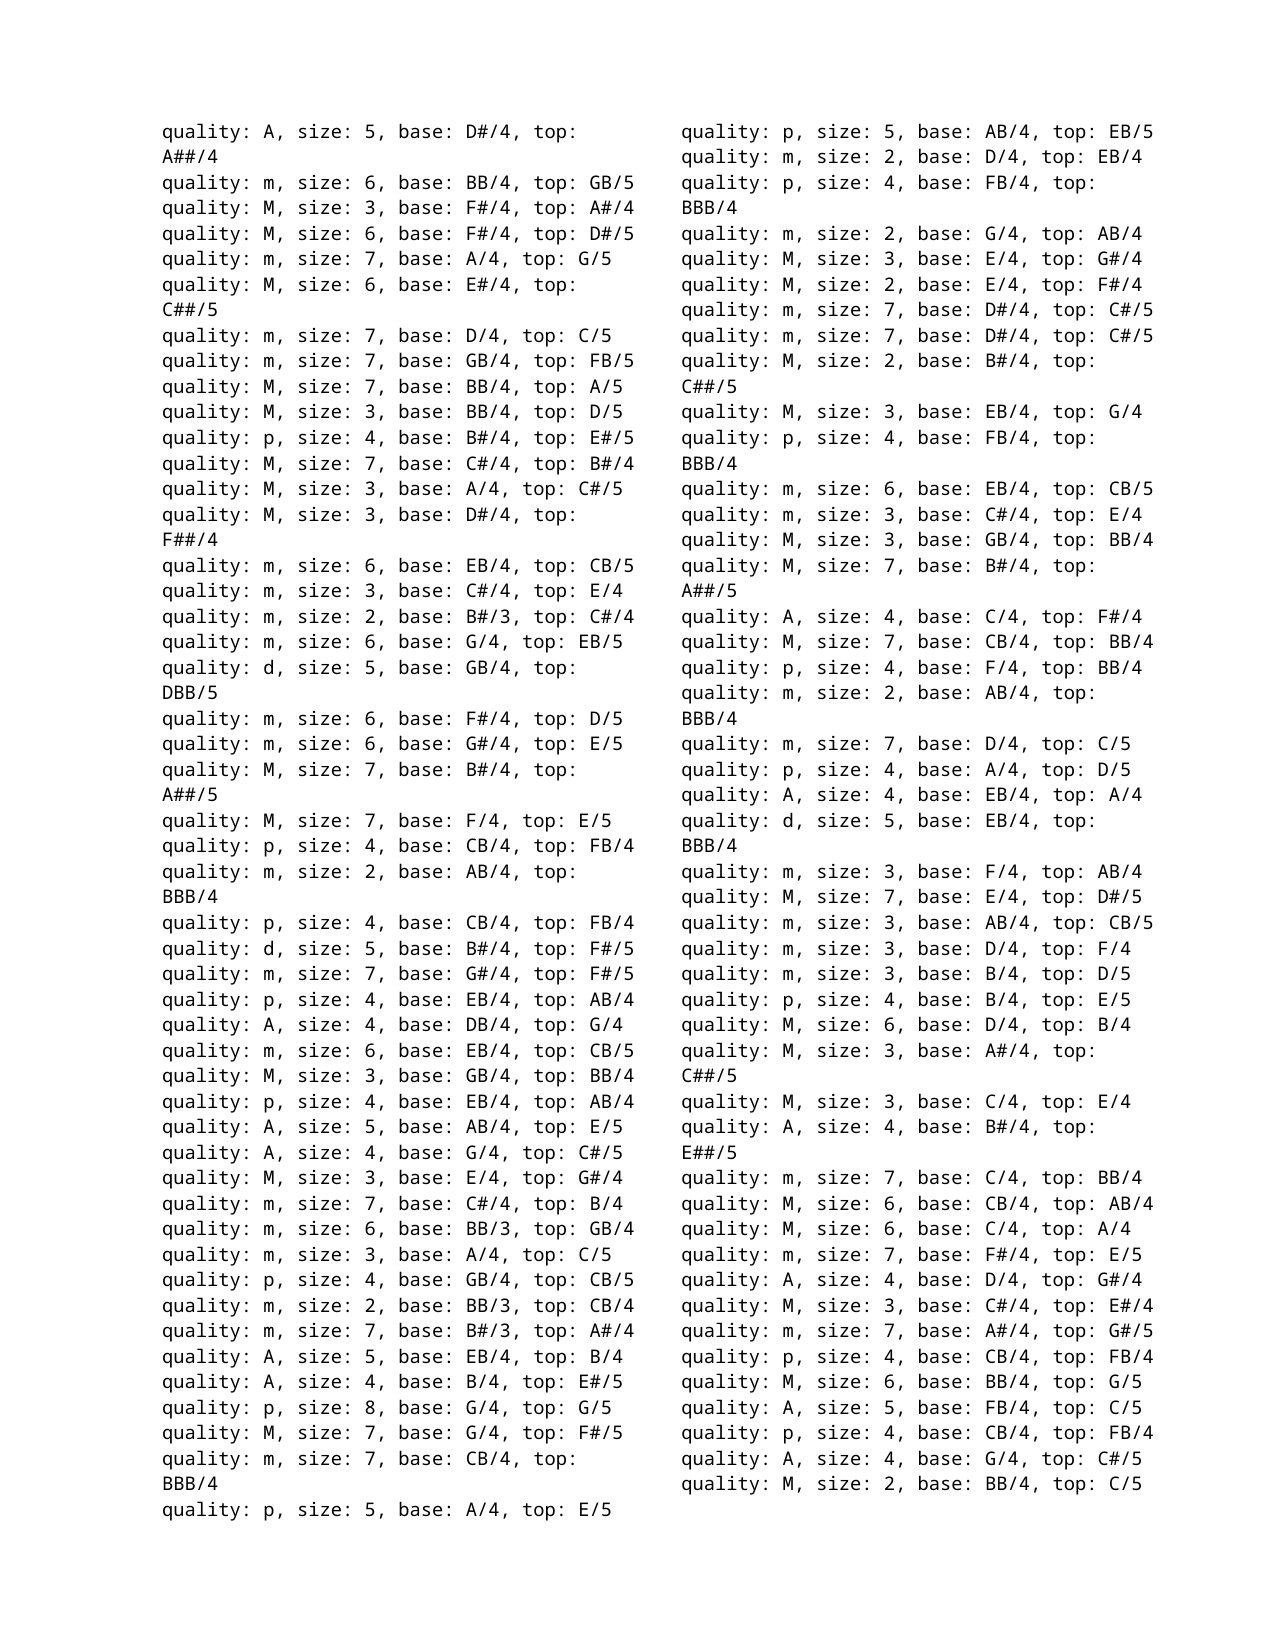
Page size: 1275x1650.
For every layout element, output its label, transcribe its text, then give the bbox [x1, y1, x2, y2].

text quality: p, size: 5, base: AB/4, top: EB/5 [681, 118, 1157, 144]
text quality: m, size: 3, base: A/4, top: C/5 [162, 1241, 637, 1267]
text quality: M, size: 3, base: GB/4, top: BB/4 [681, 526, 1157, 552]
text quality: M, size: 6, base: BB/4, top: G/5 [681, 1369, 1157, 1394]
text quality: A, size: 4, base: G/4, top: C#/5 [681, 1445, 1157, 1471]
text quality: A, size: 5, base: EB/4, top: B/4 [162, 1343, 637, 1369]
text quality: m, size: 6, base: F#/4, top: D/5 [162, 705, 637, 731]
text quality: M, size: 6, base: CB/4, top: AB/4 [681, 1190, 1157, 1216]
text quality: A, size: 4, base: B#/4, top: E##/5 [681, 1113, 1157, 1164]
text quality: p, size: 4, base: F/4, top: BB/4 [681, 654, 1157, 679]
text quality: p, size: 4, base: EB/4, top: AB/4 [162, 986, 637, 1011]
text quality: M, size: 6, base: C/4, top: A/4 [681, 1216, 1157, 1241]
text quality: M, size: 6, base: D/4, top: B/4 [681, 1011, 1157, 1037]
text quality: M, size: 3, base: A#/4, top: C##/5 [681, 1037, 1157, 1088]
text quality: m, size: 7, base: D#/4, top: C#/5 [681, 322, 1157, 348]
text quality: m, size: 3, base: B/4, top: D/5 [681, 960, 1157, 986]
text quality: M, size: 7, base: B#/4, top: A##/5 [162, 756, 637, 807]
text quality: m, size: 6, base: EB/4, top: CB/5 [681, 475, 1157, 501]
text quality: M, size: 6, base: E#/4, top: C##/5 [162, 271, 637, 322]
text quality: M, size: 3, base: C/4, top: E/4 [681, 1088, 1157, 1113]
text quality: M, size: 2, base: E/4, top: F#/4 [681, 271, 1157, 297]
text quality: M, size: 6, base: F#/4, top: D#/5 [162, 220, 637, 246]
text quality: d, size: 5, base: B#/4, top: F#/5 [162, 935, 637, 960]
text quality: m, size: 3, base: C#/4, top: E/4 [681, 501, 1157, 526]
text quality: p, size: 4, base: EB/4, top: AB/4 [162, 1088, 637, 1113]
text quality: p, size: 5, base: A/4, top: E/5 [162, 1496, 637, 1522]
text quality: m, size: 7, base: CB/4, top: BBB/4 [162, 1445, 637, 1496]
text quality: m, size: 2, base: AB/4, top: BBB/4 [162, 858, 637, 909]
text quality: p, size: 4, base: FB/4, top: BBB/4 [681, 169, 1157, 220]
text quality: A, size: 5, base: FB/4, top: C/5 [681, 1394, 1157, 1420]
text quality: m, size: 3, base: C#/4, top: E/4 [162, 577, 637, 603]
text quality: M, size: 3, base: A/4, top: C#/5 [162, 475, 637, 501]
text quality: m, size: 6, base: G/4, top: EB/5 [162, 628, 637, 654]
text quality: m, size: 7, base: B#/3, top: A#/4 [162, 1318, 637, 1343]
text quality: d, size: 5, base: GB/4, top: DBB/5 [162, 654, 637, 705]
text quality: m, size: 7, base: D/4, top: C/5 [162, 322, 637, 348]
text quality: m, size: 3, base: AB/4, top: CB/5 [681, 909, 1157, 935]
text quality: M, size: 7, base: C#/4, top: B#/4 [162, 450, 637, 475]
text quality: A, size: 5, base: AB/4, top: E/5 [162, 1113, 637, 1139]
text quality: p, size: 4, base: B/4, top: E/5 [681, 986, 1157, 1011]
text quality: m, size: 2, base: B#/3, top: C#/4 [162, 603, 637, 628]
text quality: M, size: 7, base: CB/4, top: BB/4 [681, 628, 1157, 654]
text quality: M, size: 7, base: E/4, top: D#/5 [681, 884, 1157, 909]
text quality: m, size: 7, base: A#/4, top: G#/5 [681, 1318, 1157, 1343]
text quality: M, size: 7, base: F/4, top: E/5 [162, 807, 637, 833]
text quality: p, size: 4, base: CB/4, top: FB/4 [162, 833, 637, 858]
text quality: M, size: 3, base: BB/4, top: D/5 [162, 399, 637, 424]
text quality: m, size: 7, base: GB/4, top: FB/5 [162, 348, 637, 373]
text quality: A, size: 5, base: D#/4, top: A##/4 [162, 118, 637, 169]
text quality: M, size: 2, base: BB/4, top: C/5 [681, 1471, 1157, 1496]
text quality: m, size: 6, base: BB/4, top: GB/5 [162, 169, 637, 195]
text quality: p, size: 4, base: A/4, top: D/5 [681, 756, 1157, 782]
text quality: M, size: 3, base: E/4, top: G#/4 [162, 1164, 637, 1190]
text quality: d, size: 5, base: EB/4, top: BBB/4 [681, 807, 1157, 858]
text quality: p, size: 8, base: G/4, top: G/5 [162, 1394, 637, 1420]
text quality: p, size: 4, base: CB/4, top: FB/4 [681, 1420, 1157, 1445]
text quality: M, size: 2, base: B#/4, top: C##/5 [681, 348, 1157, 399]
text quality: p, size: 4, base: CB/4, top: FB/4 [162, 909, 637, 935]
text quality: A, size: 4, base: G/4, top: C#/5 [162, 1139, 637, 1164]
text quality: m, size: 3, base: D/4, top: F/4 [681, 935, 1157, 960]
text quality: m, size: 2, base: BB/3, top: CB/4 [162, 1292, 637, 1318]
text quality: A, size: 4, base: C/4, top: F#/4 [681, 603, 1157, 628]
text quality: m, size: 7, base: D#/4, top: C#/5 [681, 297, 1157, 322]
text quality: m, size: 7, base: G#/4, top: F#/5 [162, 960, 637, 986]
text quality: m, size: 7, base: C/4, top: BB/4 [681, 1164, 1157, 1190]
text quality: M, size: 3, base: D#/4, top: F##/4 [162, 501, 637, 552]
text quality: M, size: 7, base: B#/4, top: A##/5 [681, 552, 1157, 603]
text quality: A, size: 4, base: B/4, top: E#/5 [162, 1369, 637, 1394]
text quality: m, size: 7, base: F#/4, top: E/5 [681, 1241, 1157, 1267]
text quality: p, size: 4, base: CB/4, top: FB/4 [681, 1343, 1157, 1369]
text quality: m, size: 2, base: D/4, top: EB/4 [681, 144, 1157, 169]
text quality: M, size: 3, base: C#/4, top: E#/4 [681, 1292, 1157, 1318]
text quality: p, size: 4, base: B#/4, top: E#/5 [162, 424, 637, 450]
text quality: m, size: 3, base: F/4, top: AB/4 [681, 858, 1157, 884]
text quality: m, size: 6, base: EB/4, top: CB/5 [162, 552, 637, 577]
text quality: m, size: 7, base: D/4, top: C/5 [681, 731, 1157, 756]
text quality: m, size: 7, base: A/4, top: G/5 [162, 246, 637, 271]
text quality: M, size: 3, base: GB/4, top: BB/4 [162, 1062, 637, 1088]
text quality: m, size: 2, base: AB/4, top: BBB/4 [681, 679, 1157, 731]
text quality: m, size: 7, base: C#/4, top: B/4 [162, 1190, 637, 1216]
text quality: p, size: 4, base: GB/4, top: CB/5 [162, 1267, 637, 1292]
text quality: M, size: 3, base: E/4, top: G#/4 [681, 246, 1157, 271]
text quality: A, size: 4, base: D/4, top: G#/4 [681, 1267, 1157, 1292]
text quality: A, size: 4, base: DB/4, top: G/4 [162, 1011, 637, 1037]
text quality: A, size: 4, base: EB/4, top: A/4 [681, 782, 1157, 807]
text quality: m, size: 6, base: EB/4, top: CB/5 [162, 1037, 637, 1062]
text quality: m, size: 6, base: BB/3, top: GB/4 [162, 1216, 637, 1241]
text quality: M, size: 3, base: EB/4, top: G/4 [681, 399, 1157, 424]
text quality: m, size: 6, base: G#/4, top: E/5 [162, 731, 637, 756]
text quality: M, size: 7, base: BB/4, top: A/5 [162, 373, 637, 399]
text quality: m, size: 2, base: G/4, top: AB/4 [681, 220, 1157, 246]
text quality: M, size: 7, base: G/4, top: F#/5 [162, 1420, 637, 1445]
text quality: p, size: 4, base: FB/4, top: BBB/4 [681, 424, 1157, 475]
text quality: M, size: 3, base: F#/4, top: A#/4 [162, 195, 637, 220]
